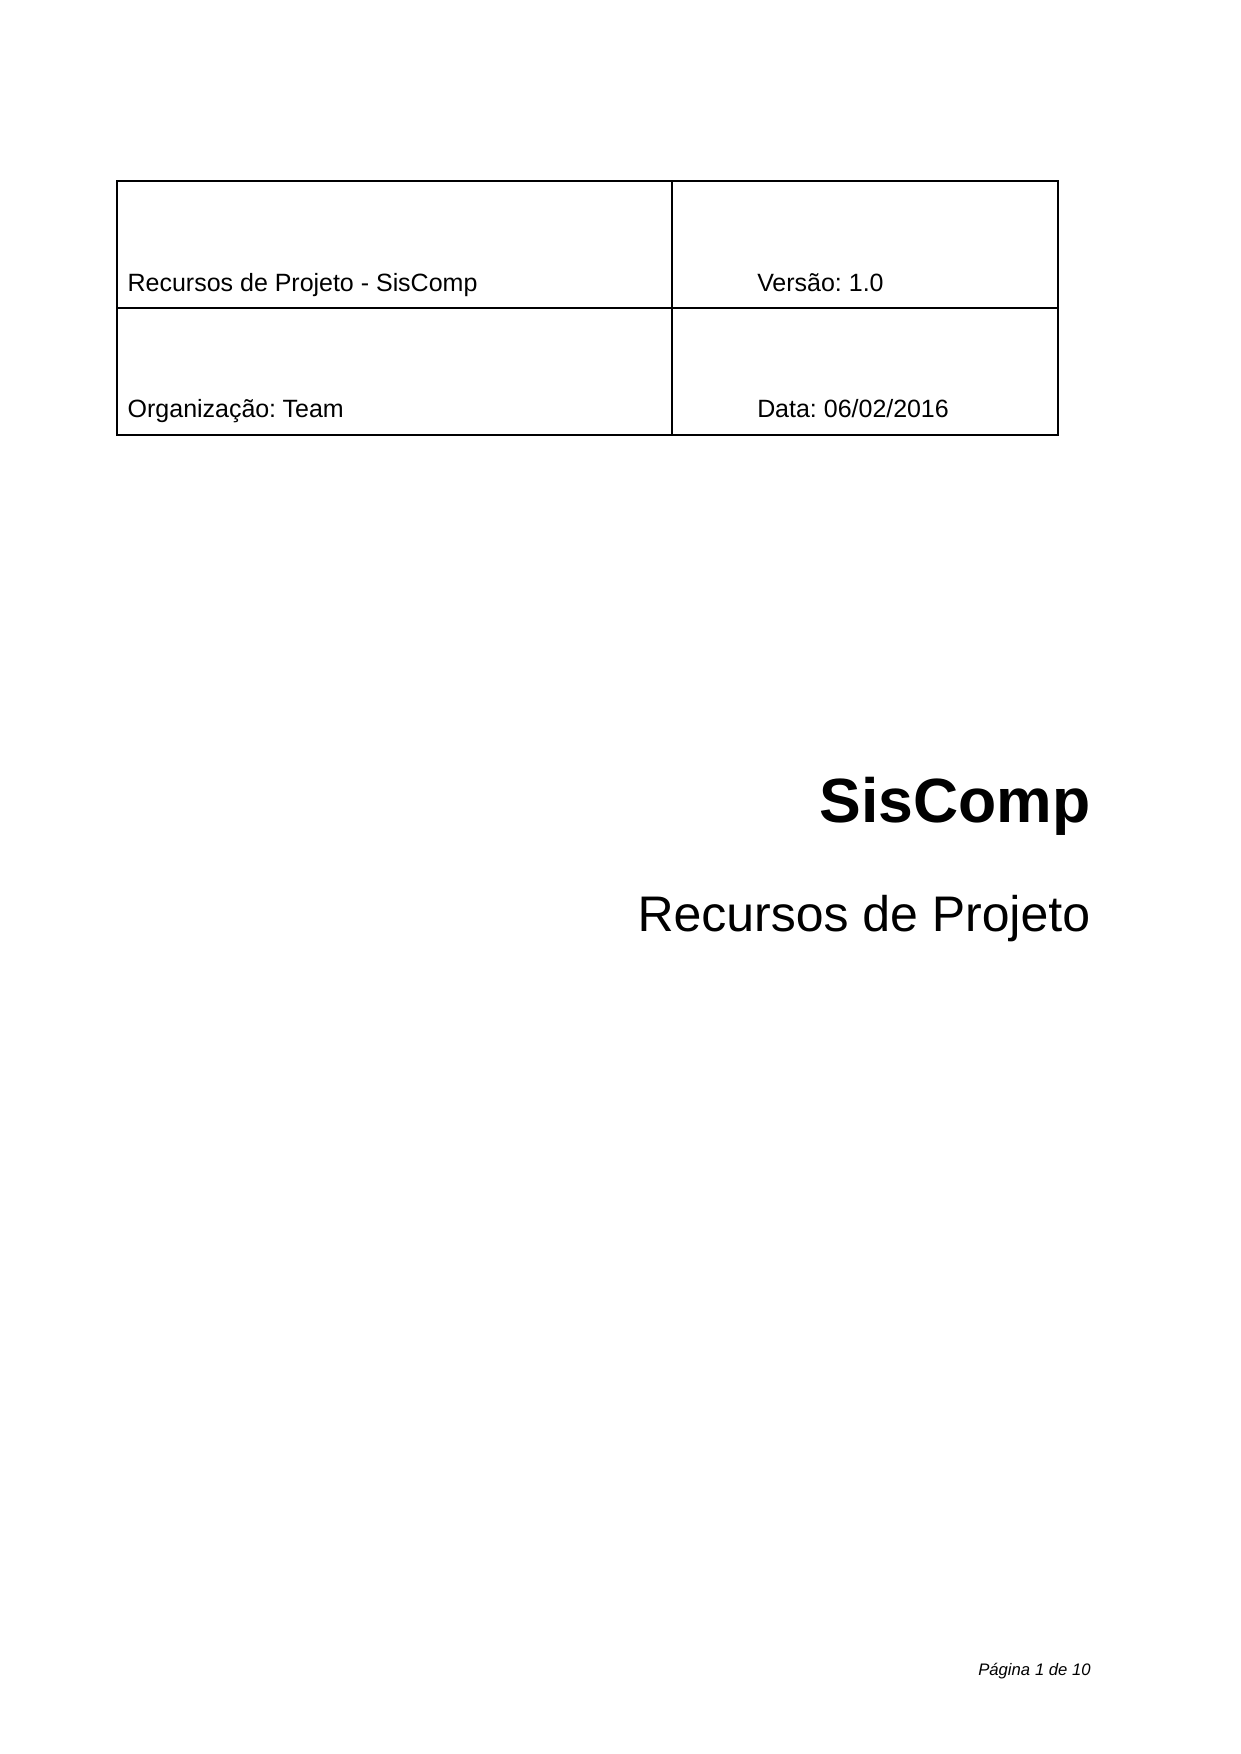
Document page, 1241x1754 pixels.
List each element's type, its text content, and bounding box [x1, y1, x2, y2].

subtitle SisComp [262, 764, 1090, 836]
subtitle Recursos de Projeto [262, 884, 1090, 942]
